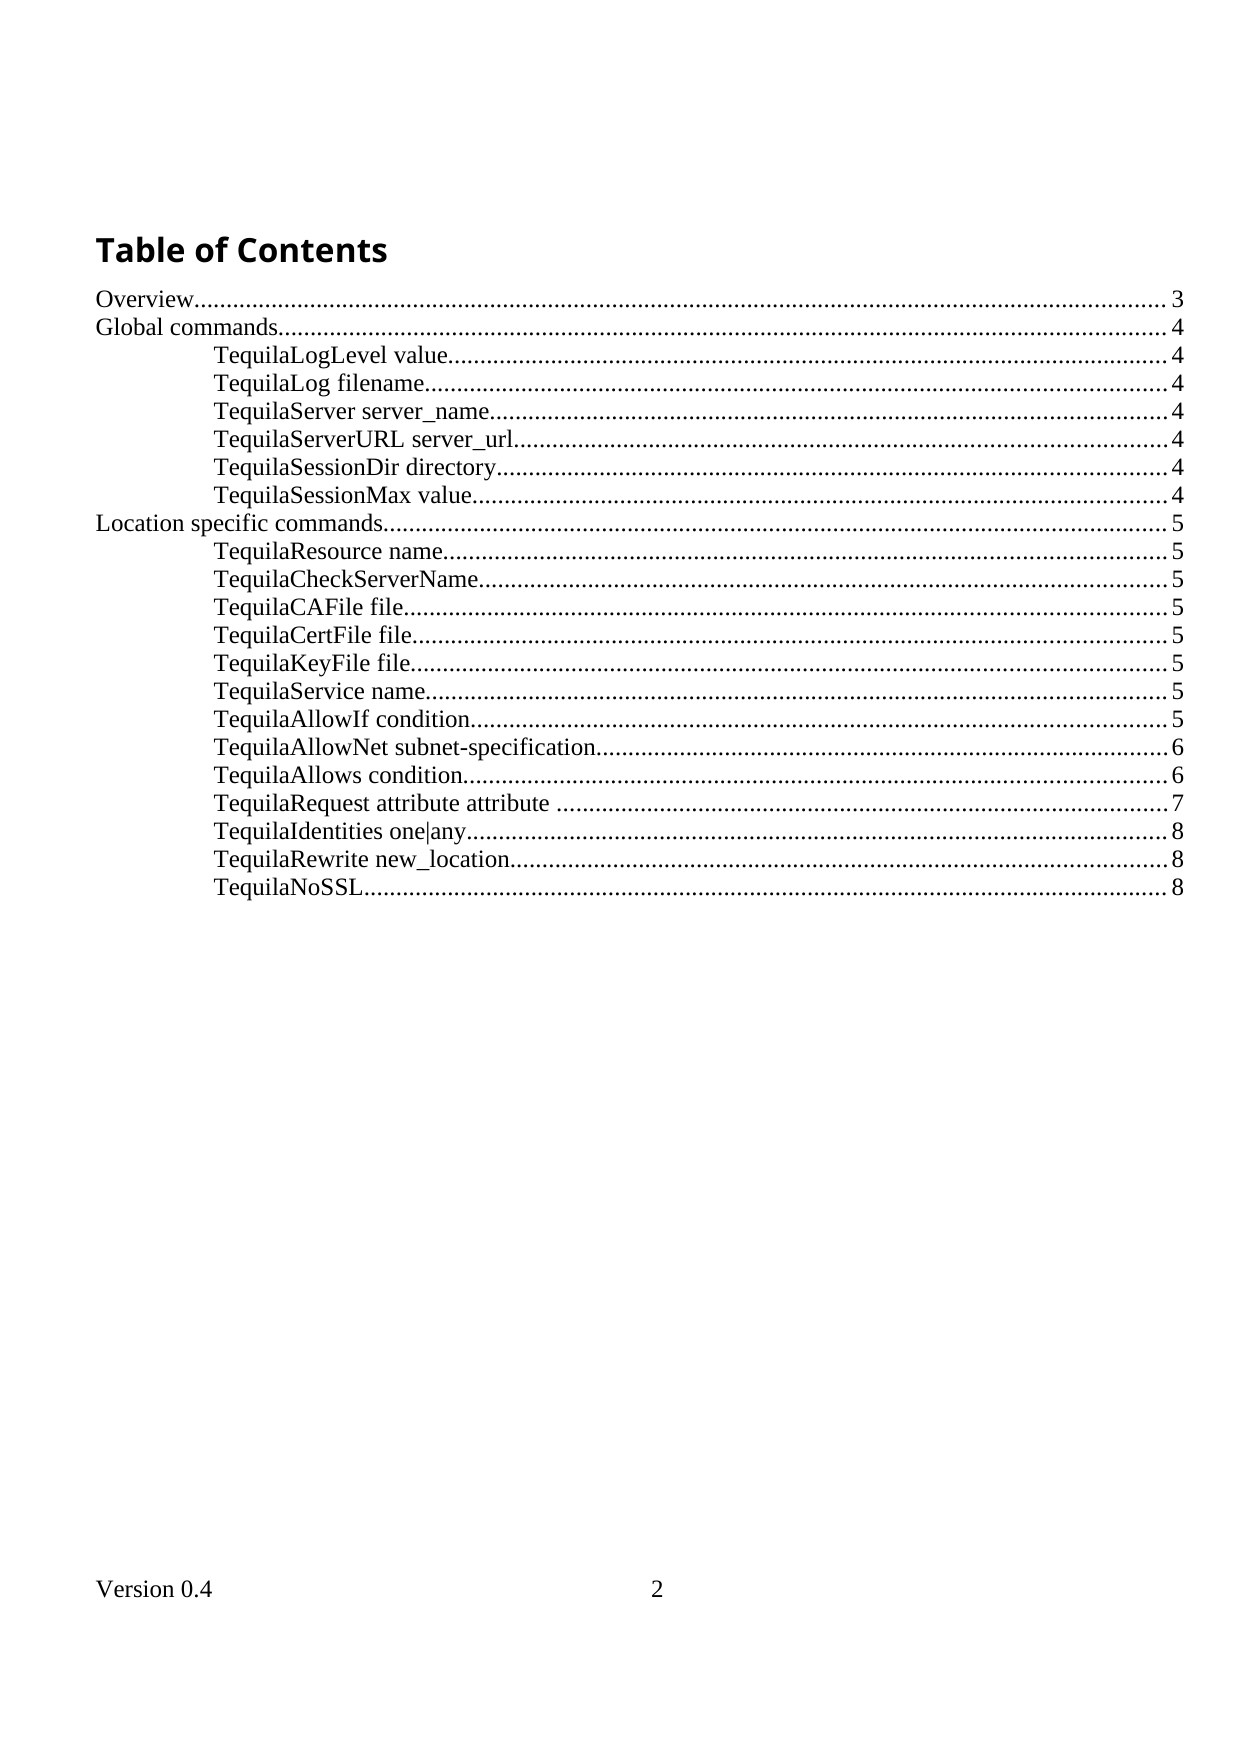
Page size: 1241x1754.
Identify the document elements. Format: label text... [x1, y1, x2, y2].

text TequilaAllowIf condition 5 [213, 705, 1184, 733]
text TequilaLog filename 4 [213, 369, 1184, 397]
text TequilaCAFile file 5 [213, 593, 1184, 621]
text TequilaLogLevel value 4 [213, 341, 1184, 369]
text TequilaAllowNet subnet-specification 6 [213, 733, 1184, 761]
text Location specific commands 5 [95, 509, 1184, 537]
text TequilaKeyFile file 5 [213, 649, 1184, 677]
text TequilaNoSSL 8 [213, 873, 1184, 901]
text TequilaRewrite new_location 8 [213, 845, 1184, 873]
text TequilaServer server_name 4 [213, 397, 1184, 425]
text TequilaAllows condition 6 [213, 761, 1184, 789]
text TequilaResource name 5 [213, 537, 1184, 565]
text TequilaIdentities one|any 8 [213, 817, 1184, 845]
text TequilaService name 5 [213, 677, 1184, 705]
text TequilaCheckServerName 5 [213, 565, 1184, 593]
text TequilaRequest attribute attribute ... 7 [213, 789, 1184, 817]
text Global commands 4 [95, 313, 1184, 341]
text TequilaCertFile file 5 [213, 621, 1184, 649]
text Overview 3 [95, 284, 1184, 313]
subtitle Table of Contents [95, 226, 1184, 272]
text TequilaSessionDir directory 4 [213, 453, 1184, 481]
text TequilaServerURL server_url 4 [213, 425, 1184, 453]
text TequilaSessionMax value 4 [213, 481, 1184, 509]
